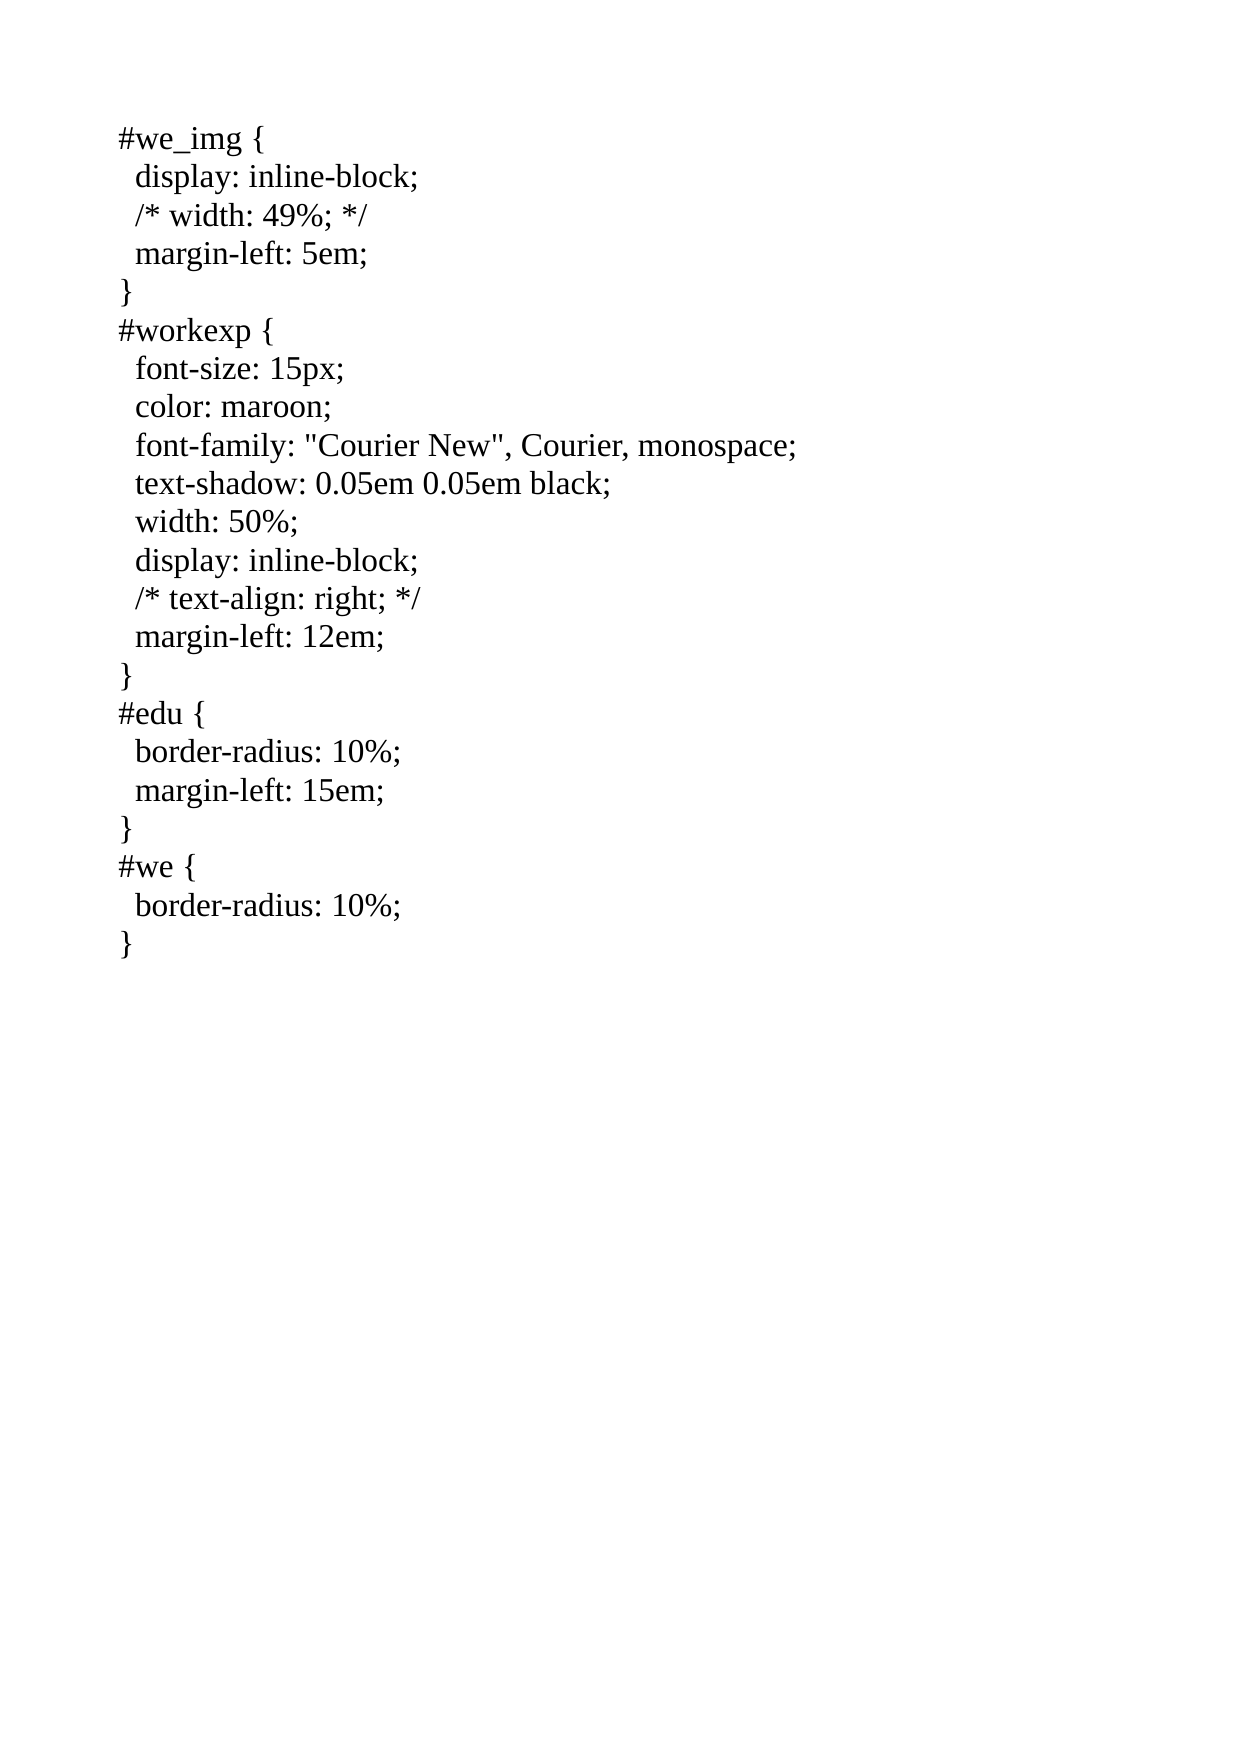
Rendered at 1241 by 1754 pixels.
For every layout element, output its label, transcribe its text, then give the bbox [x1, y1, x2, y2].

text } [118, 655, 1122, 693]
text /* width: 49%; */ [118, 195, 1122, 233]
text font-size: 15px; [118, 348, 1122, 386]
text width: 50%; [118, 501, 1122, 540]
text font-family: "Courier New", Courier, monospace; [118, 425, 1122, 463]
text #edu { [118, 693, 1122, 731]
text } [118, 923, 1122, 961]
text display: inline-block; [118, 540, 1122, 578]
text #we { [118, 846, 1122, 885]
text margin-left: 12em; [118, 616, 1122, 655]
text display: inline-block; [118, 156, 1122, 195]
text margin-left: 5em; [118, 233, 1122, 271]
text #we_img { [118, 118, 1122, 156]
text border-radius: 10%; [118, 885, 1122, 923]
text } [118, 808, 1122, 846]
text text-shadow: 0.05em 0.05em black; [118, 463, 1122, 501]
text /* text-align: right; */ [118, 578, 1122, 616]
text #workexp { [118, 310, 1122, 348]
text border-radius: 10%; [118, 731, 1122, 770]
text margin-left: 15em; [118, 770, 1122, 808]
text } [118, 271, 1122, 310]
text color: maroon; [118, 386, 1122, 425]
